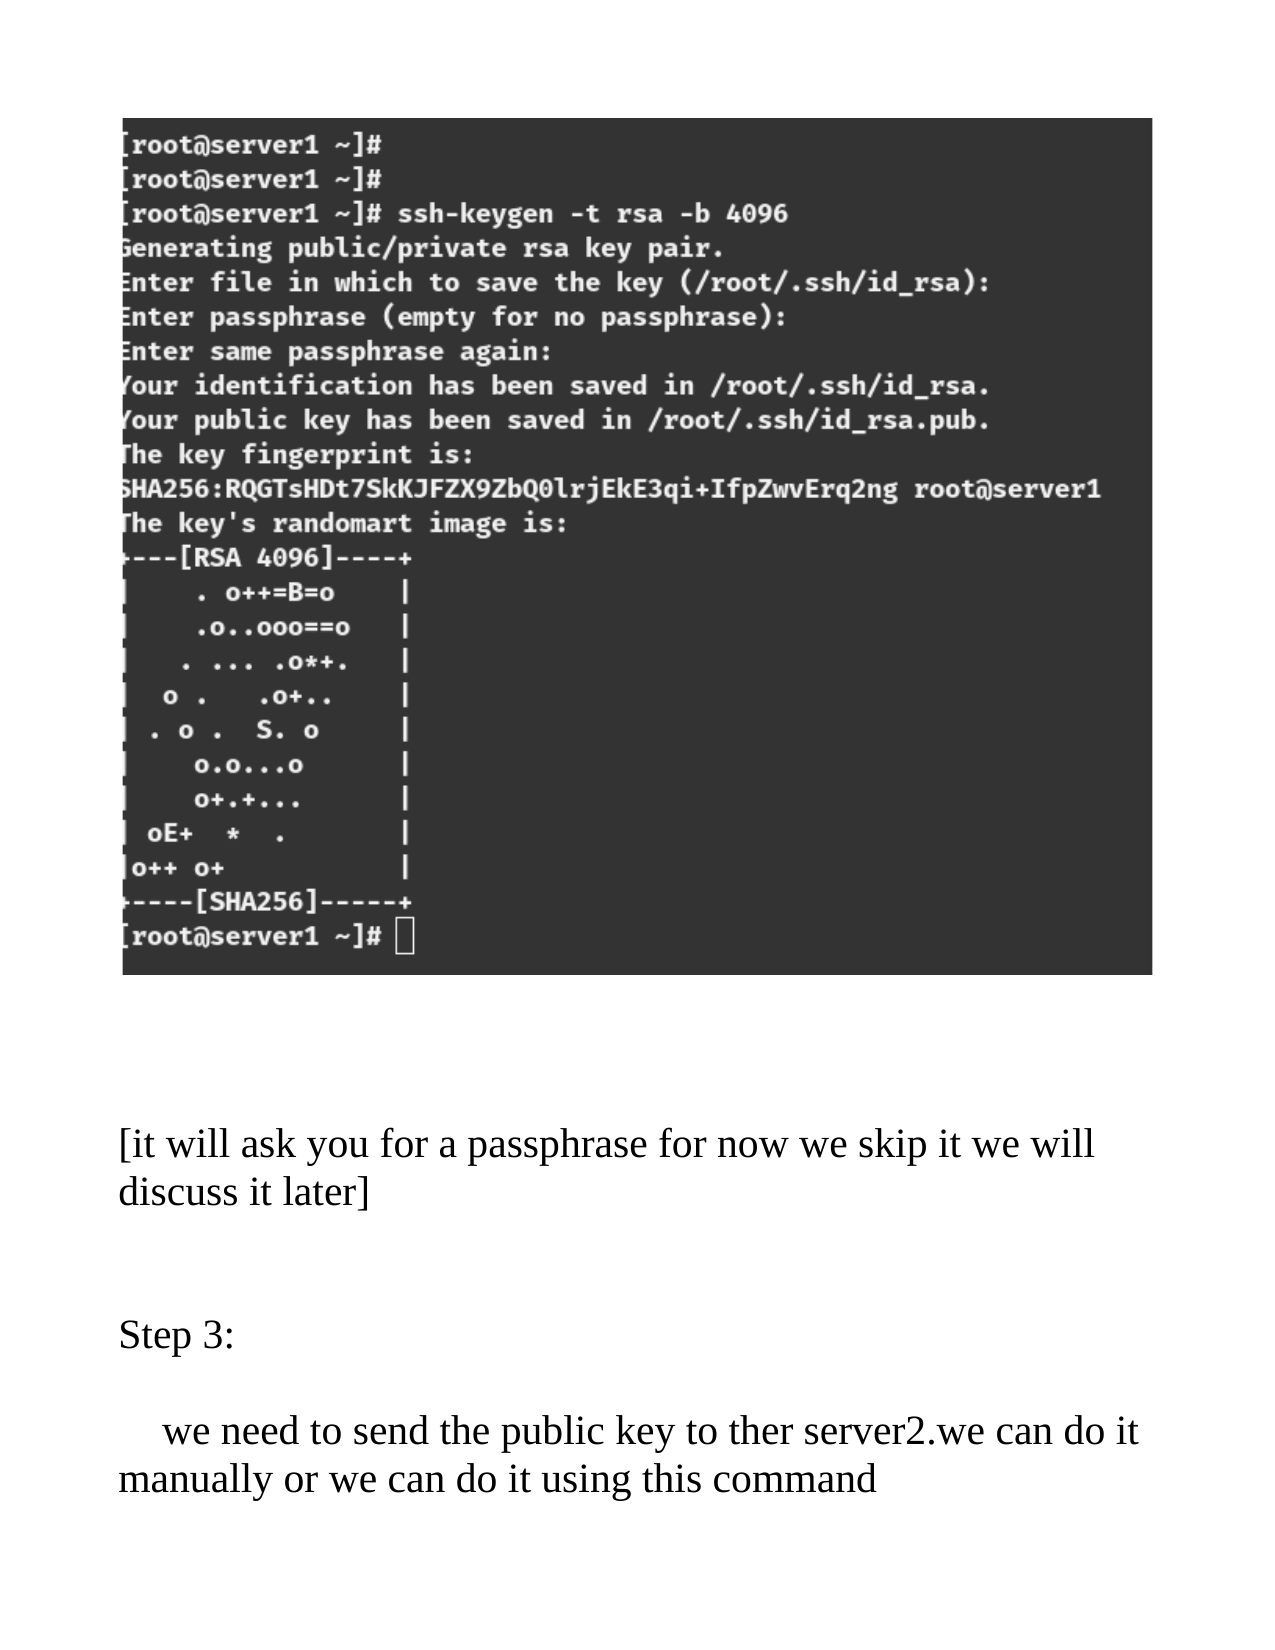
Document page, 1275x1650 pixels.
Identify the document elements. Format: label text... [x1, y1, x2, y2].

text [it will ask you for a passphrase for now we skip it we will discuss it later] [118, 1118, 1157, 1214]
picture [122, 118, 1153, 975]
text we need to send the public key to ther server2.we can do it manually or we can do it using this command [118, 1406, 1157, 1501]
text Step 3: [118, 1310, 1157, 1358]
